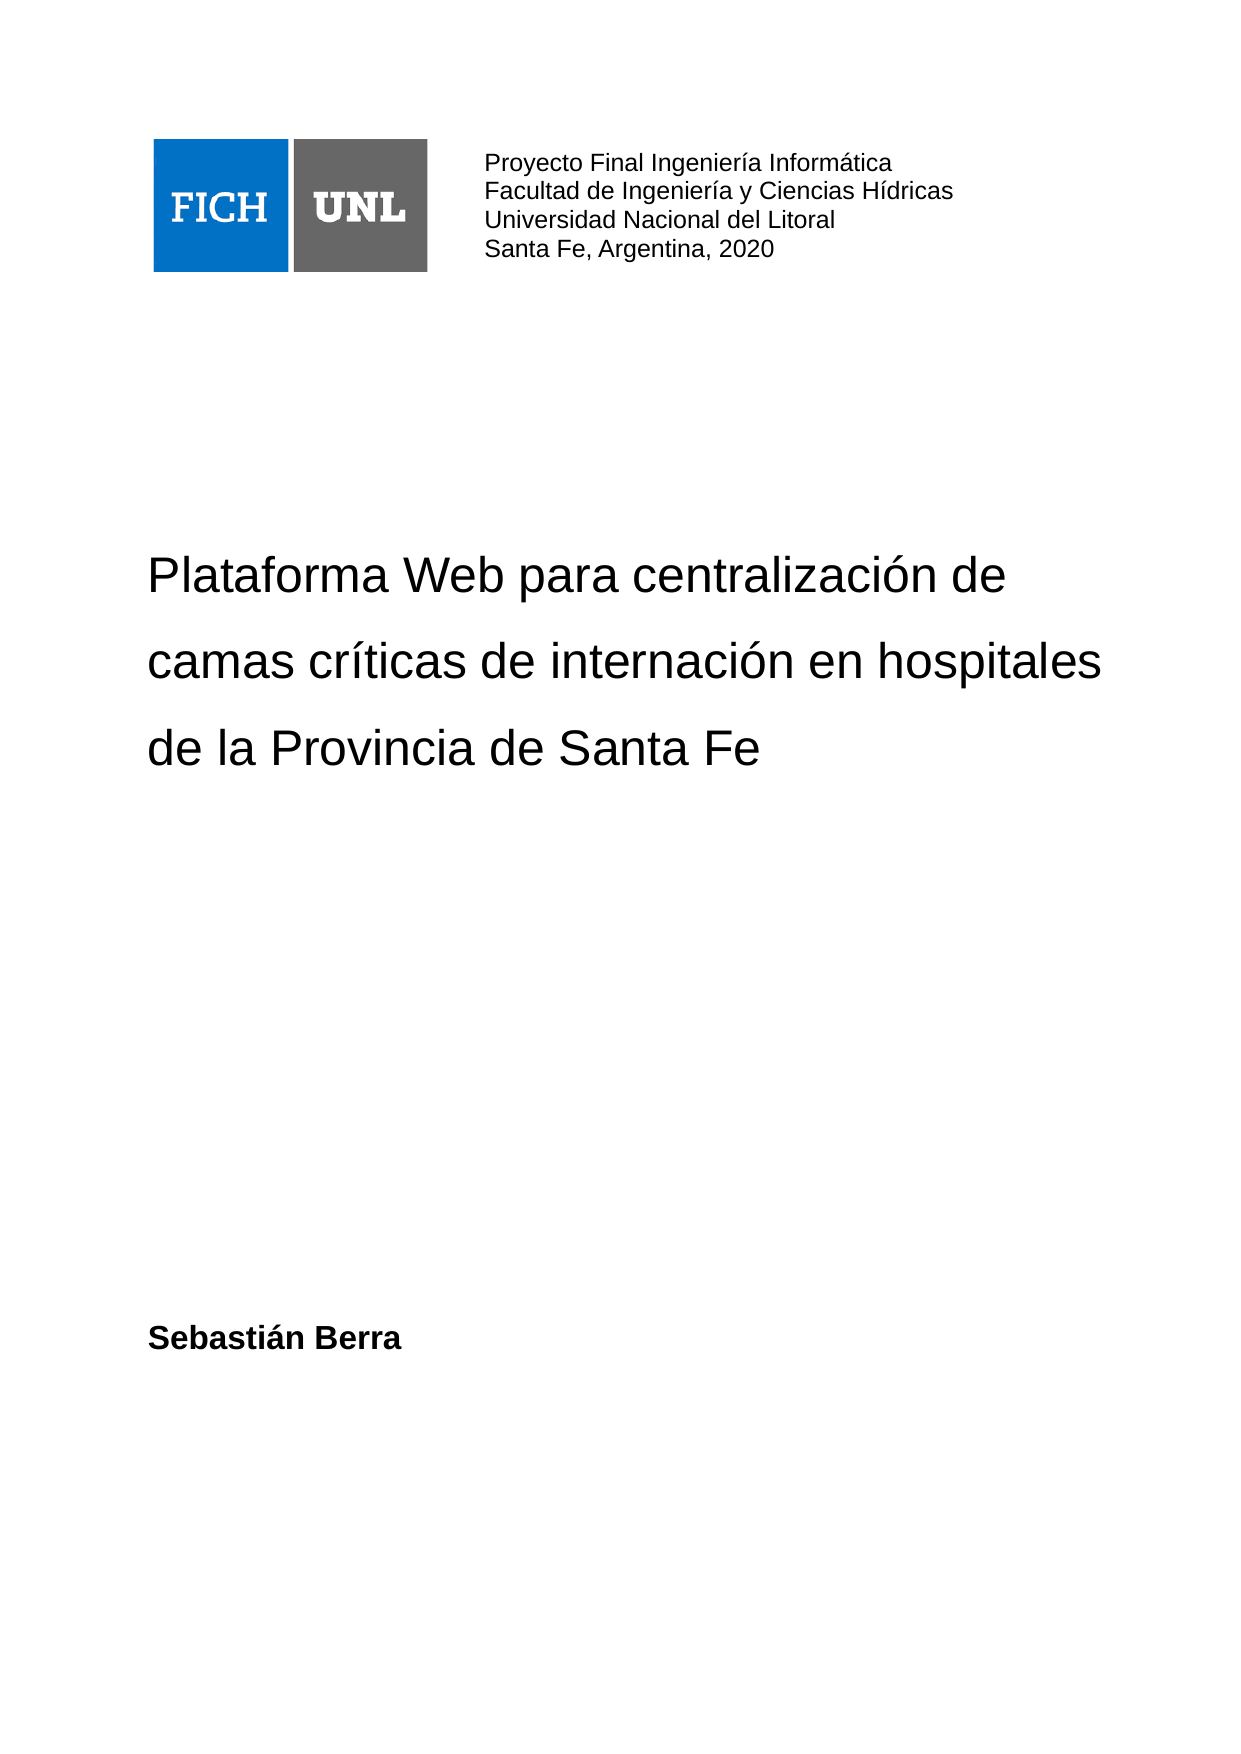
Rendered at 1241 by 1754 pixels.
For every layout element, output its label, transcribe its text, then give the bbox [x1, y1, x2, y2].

picture [153, 139, 428, 272]
subtitle Sebastián Berra [148, 1318, 1122, 1356]
subtitle Plataforma Web para centralización de camas críticas de internación en hospitales de la Provincia de Santa Fe [148, 546, 1122, 776]
